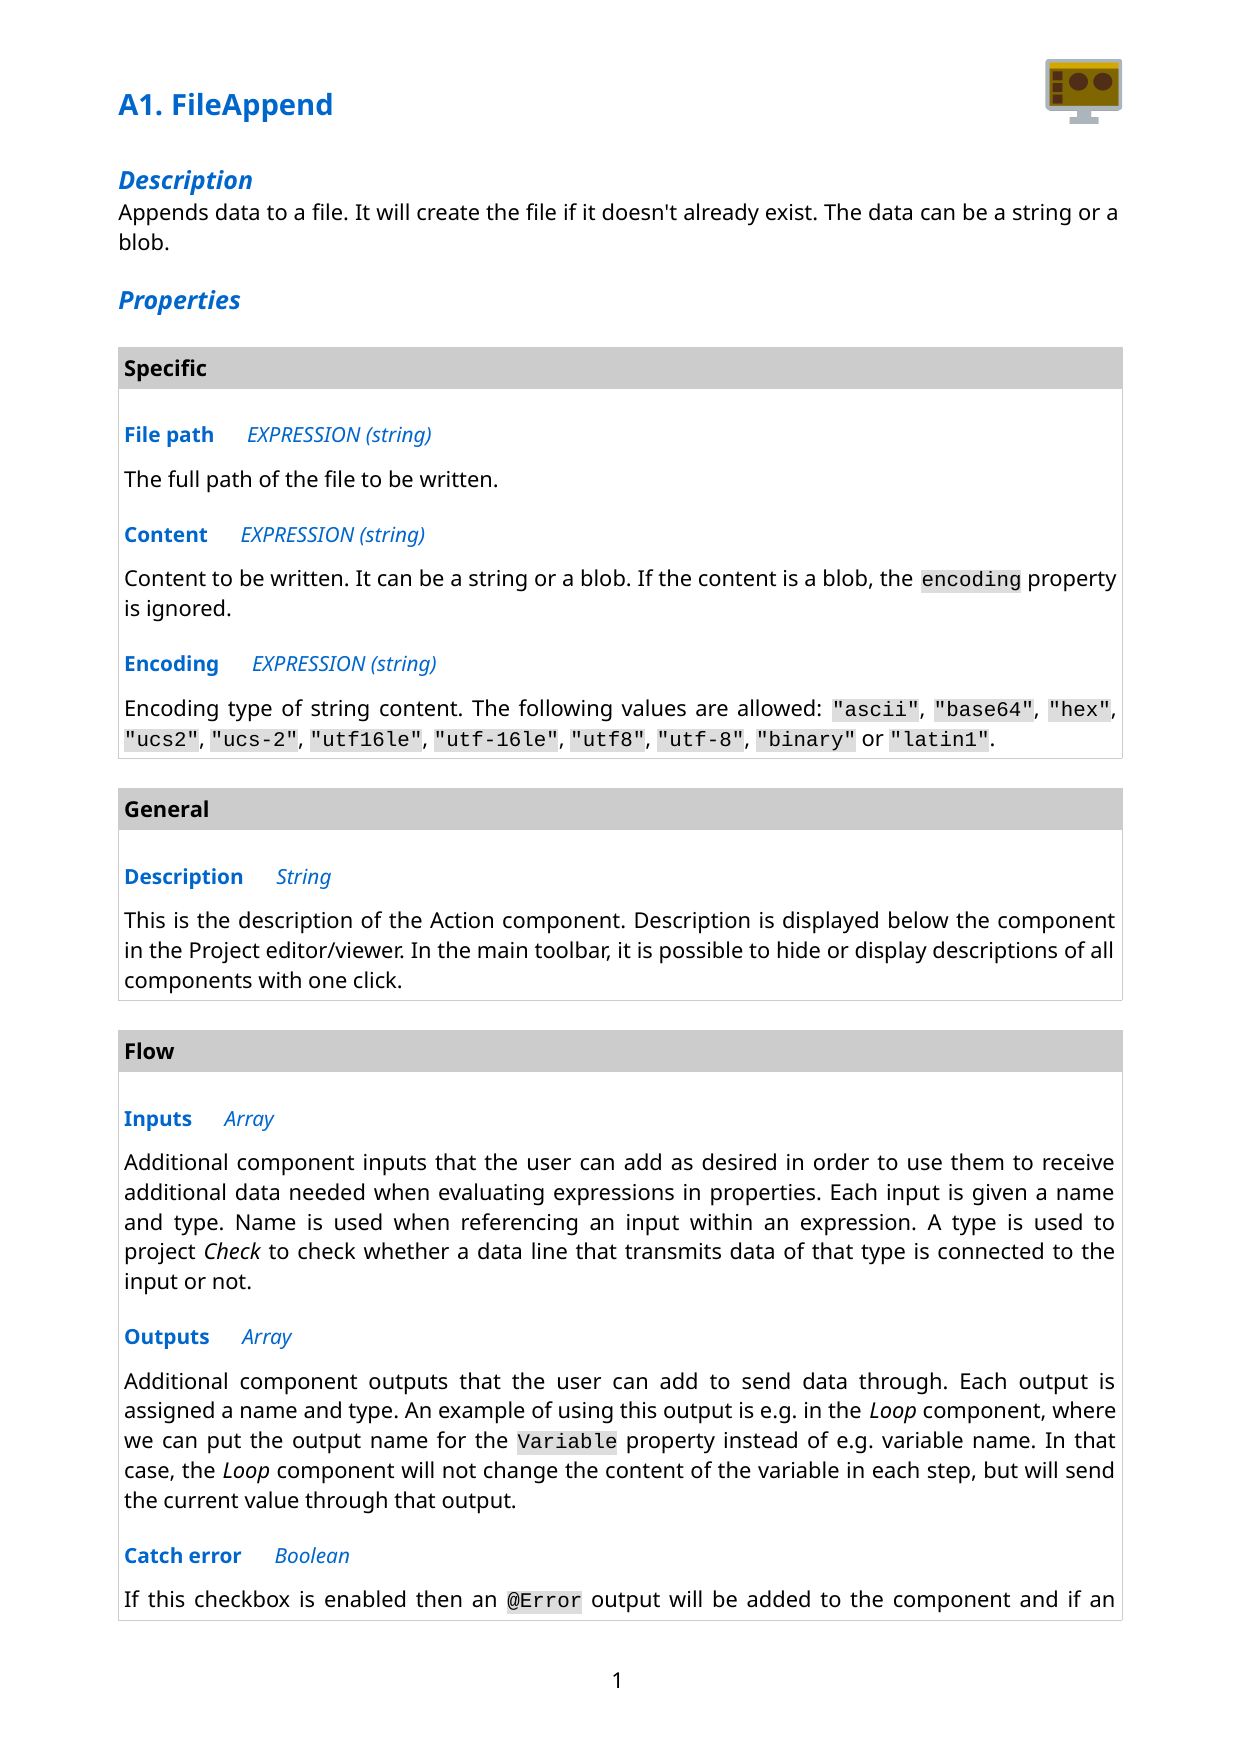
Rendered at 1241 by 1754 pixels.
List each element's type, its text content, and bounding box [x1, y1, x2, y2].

picture [1045, 59, 1123, 124]
table_header Flow [119, 1031, 1122, 1071]
table_cell File path EXPRESSION (string) The full path of the file to be written. Content EXPRESSION (string) Content to be written. It can be a string or a blob. If the content is a blob, the encoding property is ignored. Encoding EXPRESSION (string) Encoding type of string content. The following values are allowed: "ascii", "base64", "hex", "ucs2", "ucs-2", "utf16le", "utf-16le", "utf8", "utf-8", "binary" or "latin1". [119, 389, 1122, 758]
subtitle Properties [118, 283, 1122, 317]
subtitle Description [118, 163, 1122, 197]
text Appends data to a file. It will create the file if it doesn't already exist. The data can be a string or a blob. [118, 197, 1122, 256]
table_header Specific [119, 348, 1122, 388]
table_cell Inputs Array Additional component inputs that the user can add as desired in order to use them to receive additional data needed when evaluating expressions in properties. Each input is given a name and type. Name is used when referencing an input within an expression. A type is used to project Check to check whether a data line that transmits data of that type is connected to the input or not. Outputs Array Additional component outputs that the user can add to send data through. Each output is assigned a name and type. An example of using this output is e.g. in the Loop component, where we can put the output name for the Variable property instead of e.g. variable name. In that case, the Loop component will not change the content of the variable in each step, but will send the current value through that output. Catch error Boolean If this checkbox is enabled then an @Error output will be added to the component and if an [119, 1072, 1122, 1620]
subtitle FileAppend [118, 84, 1045, 124]
table_header General [119, 789, 1122, 829]
table_cell Description String This is the description of the Action component. Description is displayed below the component in the Project editor/viewer. In the main toolbar, it is possible to hide or display descriptions of all components with one click. [119, 830, 1122, 1000]
